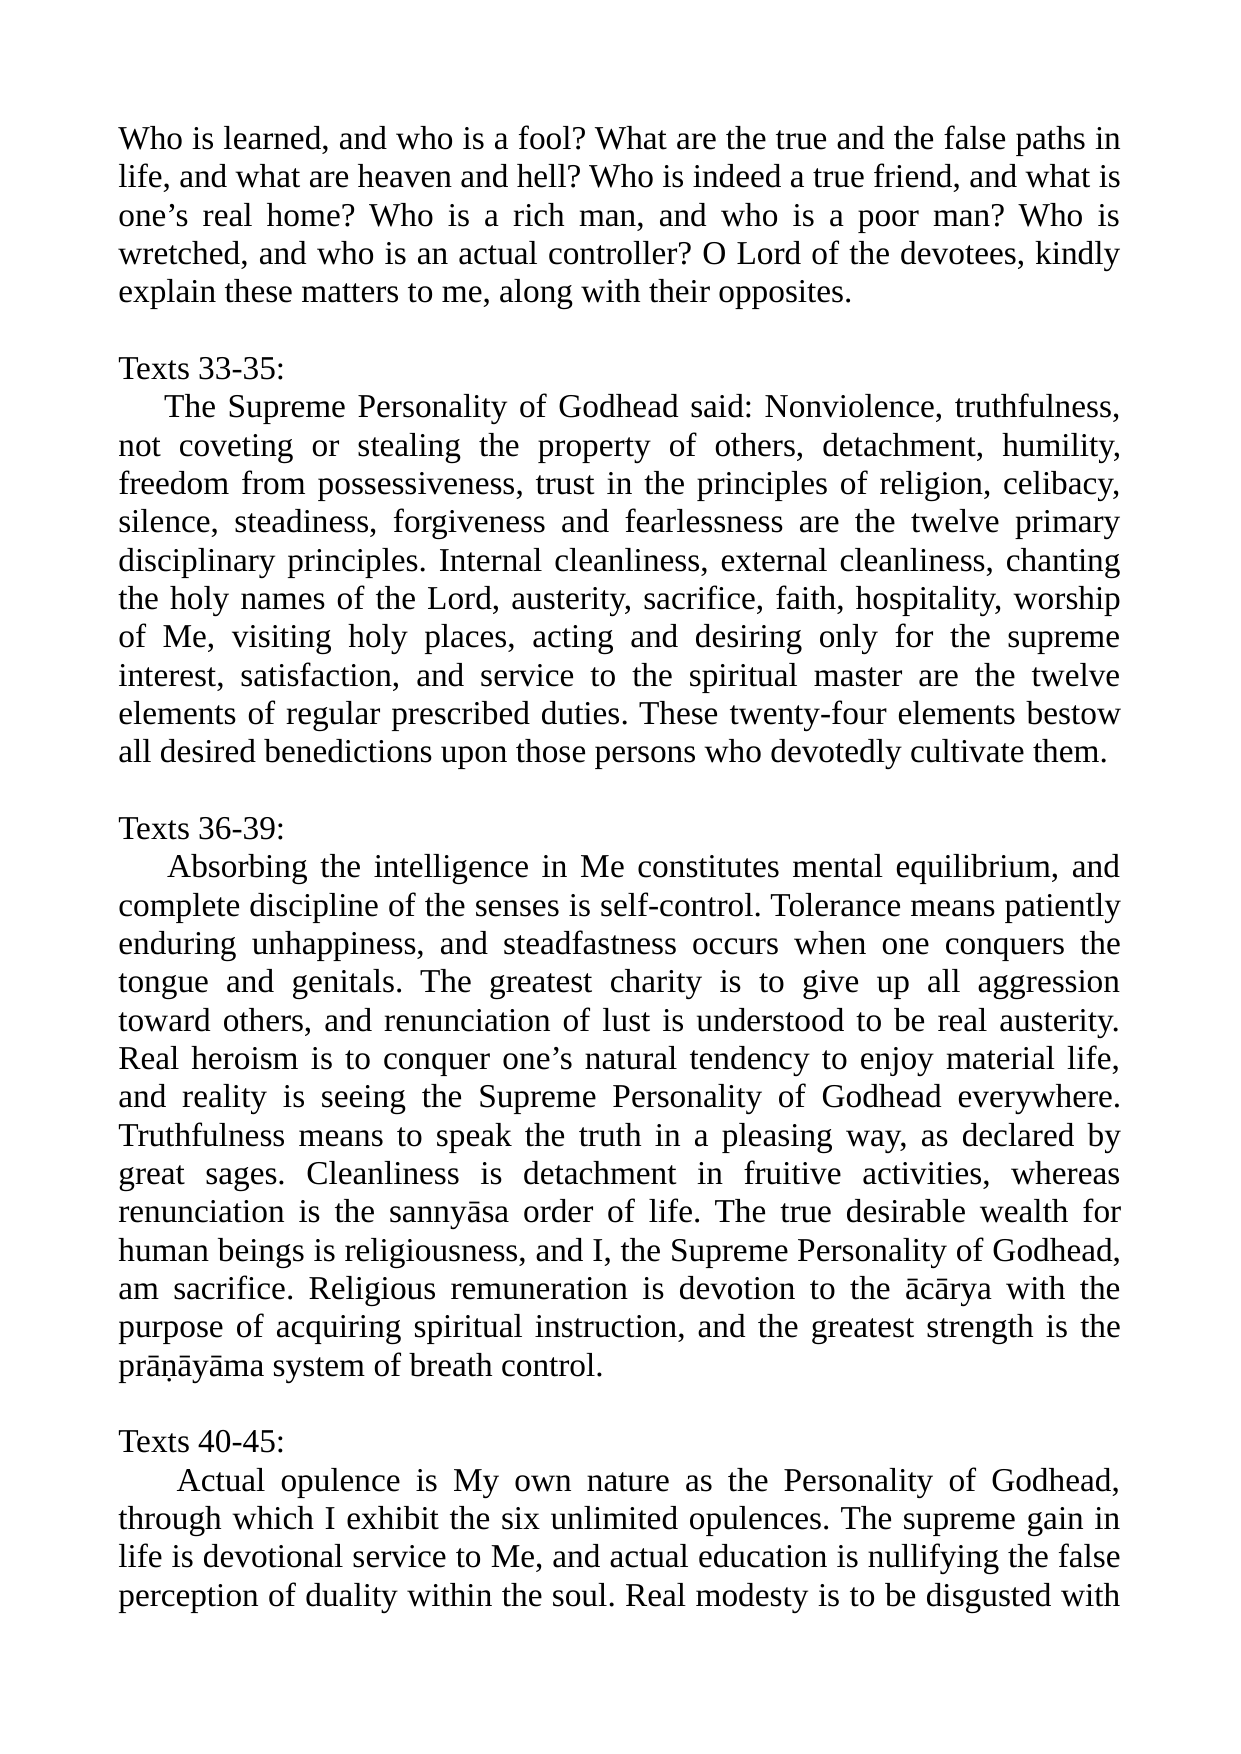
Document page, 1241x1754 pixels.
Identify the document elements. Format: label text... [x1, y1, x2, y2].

text Absorbing the intelligence in Me constitutes mental equilibrium, and complete discipline of the senses is self-control. Tolerance means patiently enduring unhappiness, and steadfastness occurs when one conquers the tongue and genitals. The greatest charity is to give up all aggression toward others, and renunciation of lust is understood to be real austerity. Real heroism is to conquer one’s natural tendency to enjoy material life, and reality is seeing the Supreme Personality of Godhead everywhere. Truthfulness means to speak the truth in a pleasing way, as declared by great sages. Cleanliness is detachment in fruitive activities, whereas renunciation is the sannyāsa order of life. The true desirable wealth for human beings is religiousness, and I, the Supreme Personality of Godhead, am sacrifice. Religious remuneration is devotion to the ācārya with the purpose of acquiring spiritual instruction, and the greatest strength is the prāṇāyāma system of breath control. [118, 846, 1122, 1383]
text The Supreme Personality of Godhead said: Nonviolence, truthfulness, not coveting or stealing the property of others, detachment, humility, freedom from possessiveness, trust in the principles of religion, celibacy, silence, steadiness, forgiveness and fearlessness are the twelve primary disciplinary principles. Internal cleanliness, external cleanliness, chanting the holy names of the Lord, austerity, sacrifice, faith, hospitality, worship of Me, visiting holy places, acting and desiring only for the supreme interest, satisfaction, and service to the spiritual master are the twelve elements of regular prescribed duties. These twenty-four elements bestow all desired benedictions upon those persons who devotedly cultivate them. [118, 386, 1122, 770]
text Who is learned, and who is a fool? What are the true and the false paths in life, and what are heaven and hell? Who is indeed a true friend, and what is one’s real home? Who is a rich man, and who is a poor man? Who is wretched, and who is an actual controller? O Lord of the devotees, kindly explain these matters to me, along with their opposites. [118, 118, 1122, 310]
text Texts 36-39: [118, 808, 1122, 846]
text Texts 33-35: [118, 348, 1122, 386]
text Texts 40-45: [118, 1421, 1122, 1460]
text Actual opulence is My own nature as the Personality of Godhead, through which I exhibit the six unlimited opulences. The supreme gain in life is devotional service to Me, and actual education is nullifying the false perception of duality within the soul. Real modesty is to be disgusted with [118, 1460, 1122, 1613]
